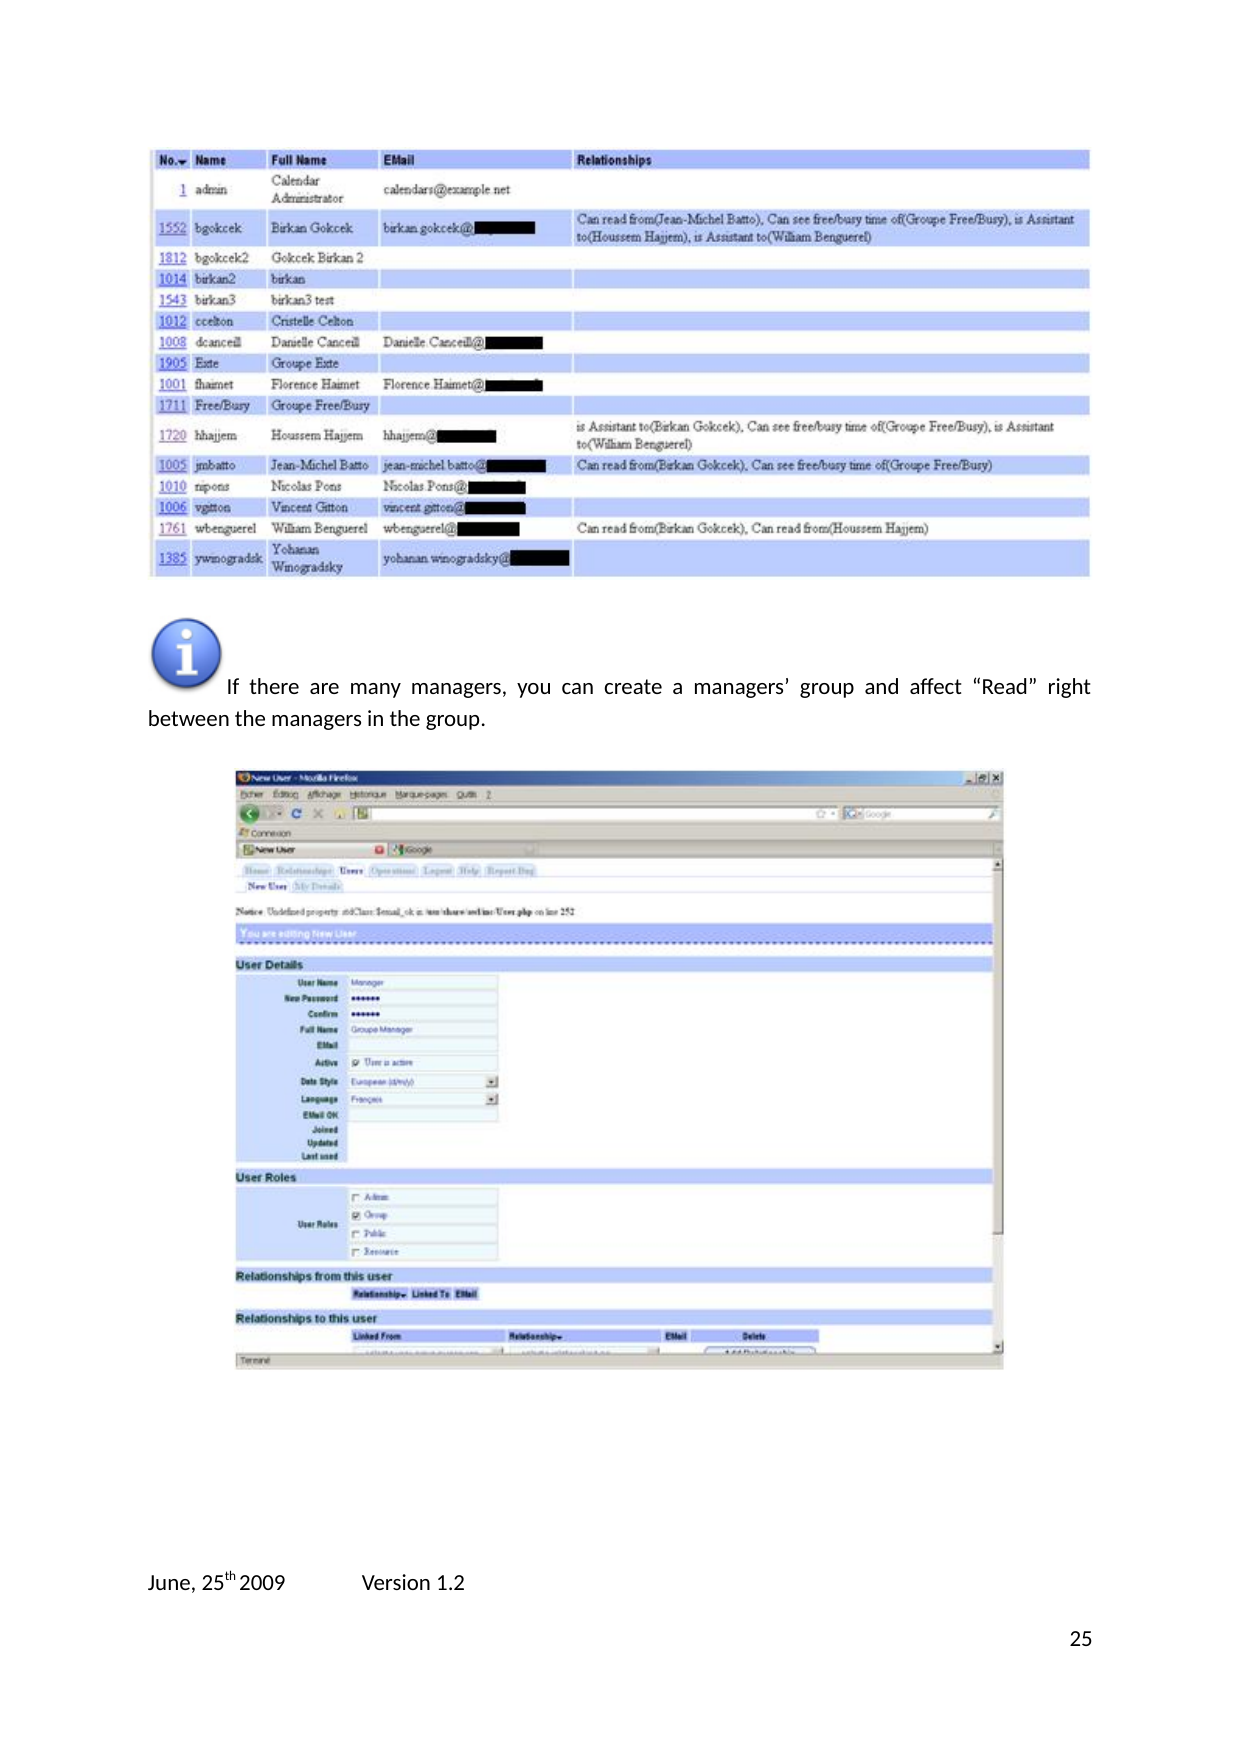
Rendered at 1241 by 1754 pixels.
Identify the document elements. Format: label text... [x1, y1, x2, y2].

picture [147, 147, 1093, 580]
picture [233, 768, 1007, 1373]
text If there are many managers, you can create a managers’ group and affect “Read” right between the managers in the group. [148, 616, 1092, 732]
picture [147, 615, 227, 695]
